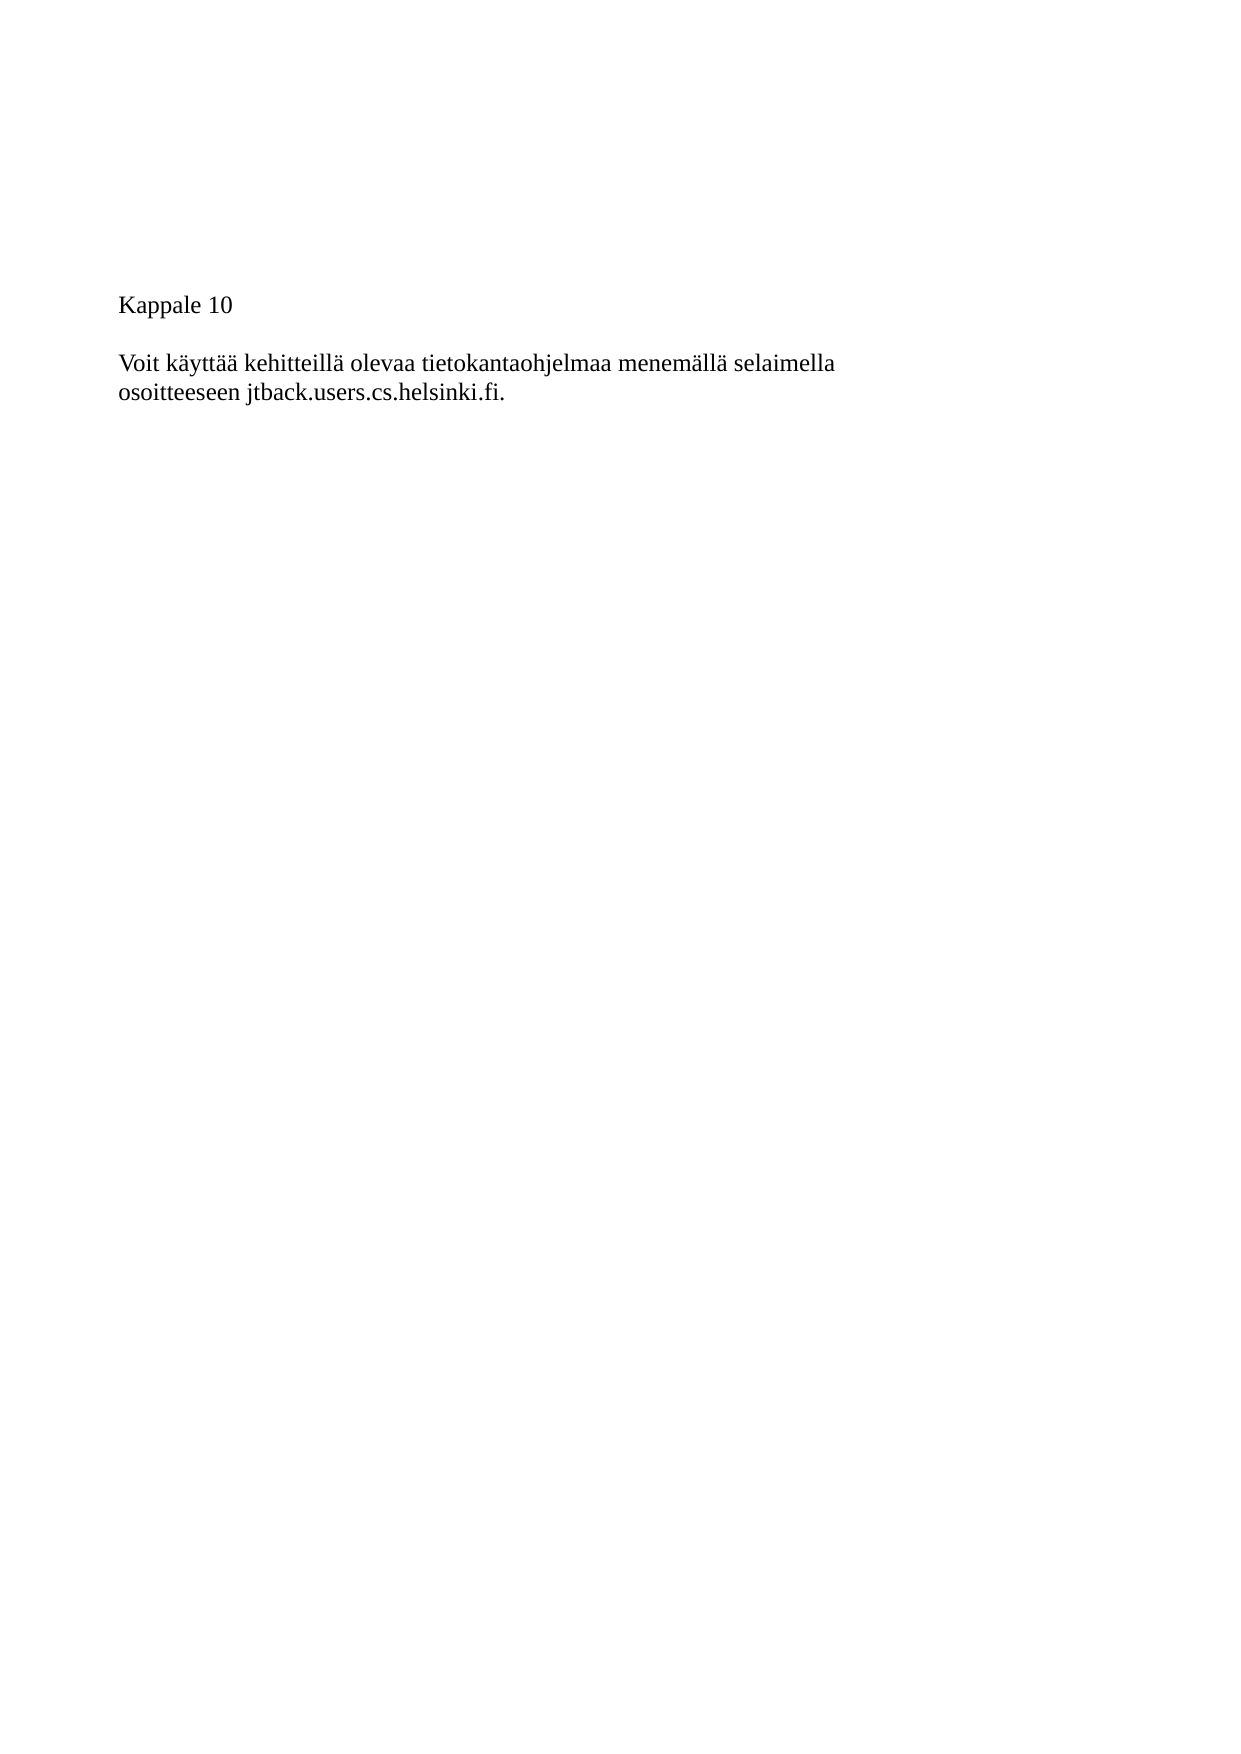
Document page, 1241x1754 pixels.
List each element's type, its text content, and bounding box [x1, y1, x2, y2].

text osoitteeseen jtback.users.cs.helsinki.fi. [118, 377, 1122, 406]
text Voit käyttää kehitteillä olevaa tietokantaohjelmaa menemällä selaimella [118, 348, 1122, 377]
text Kappale 10 [118, 291, 1122, 319]
